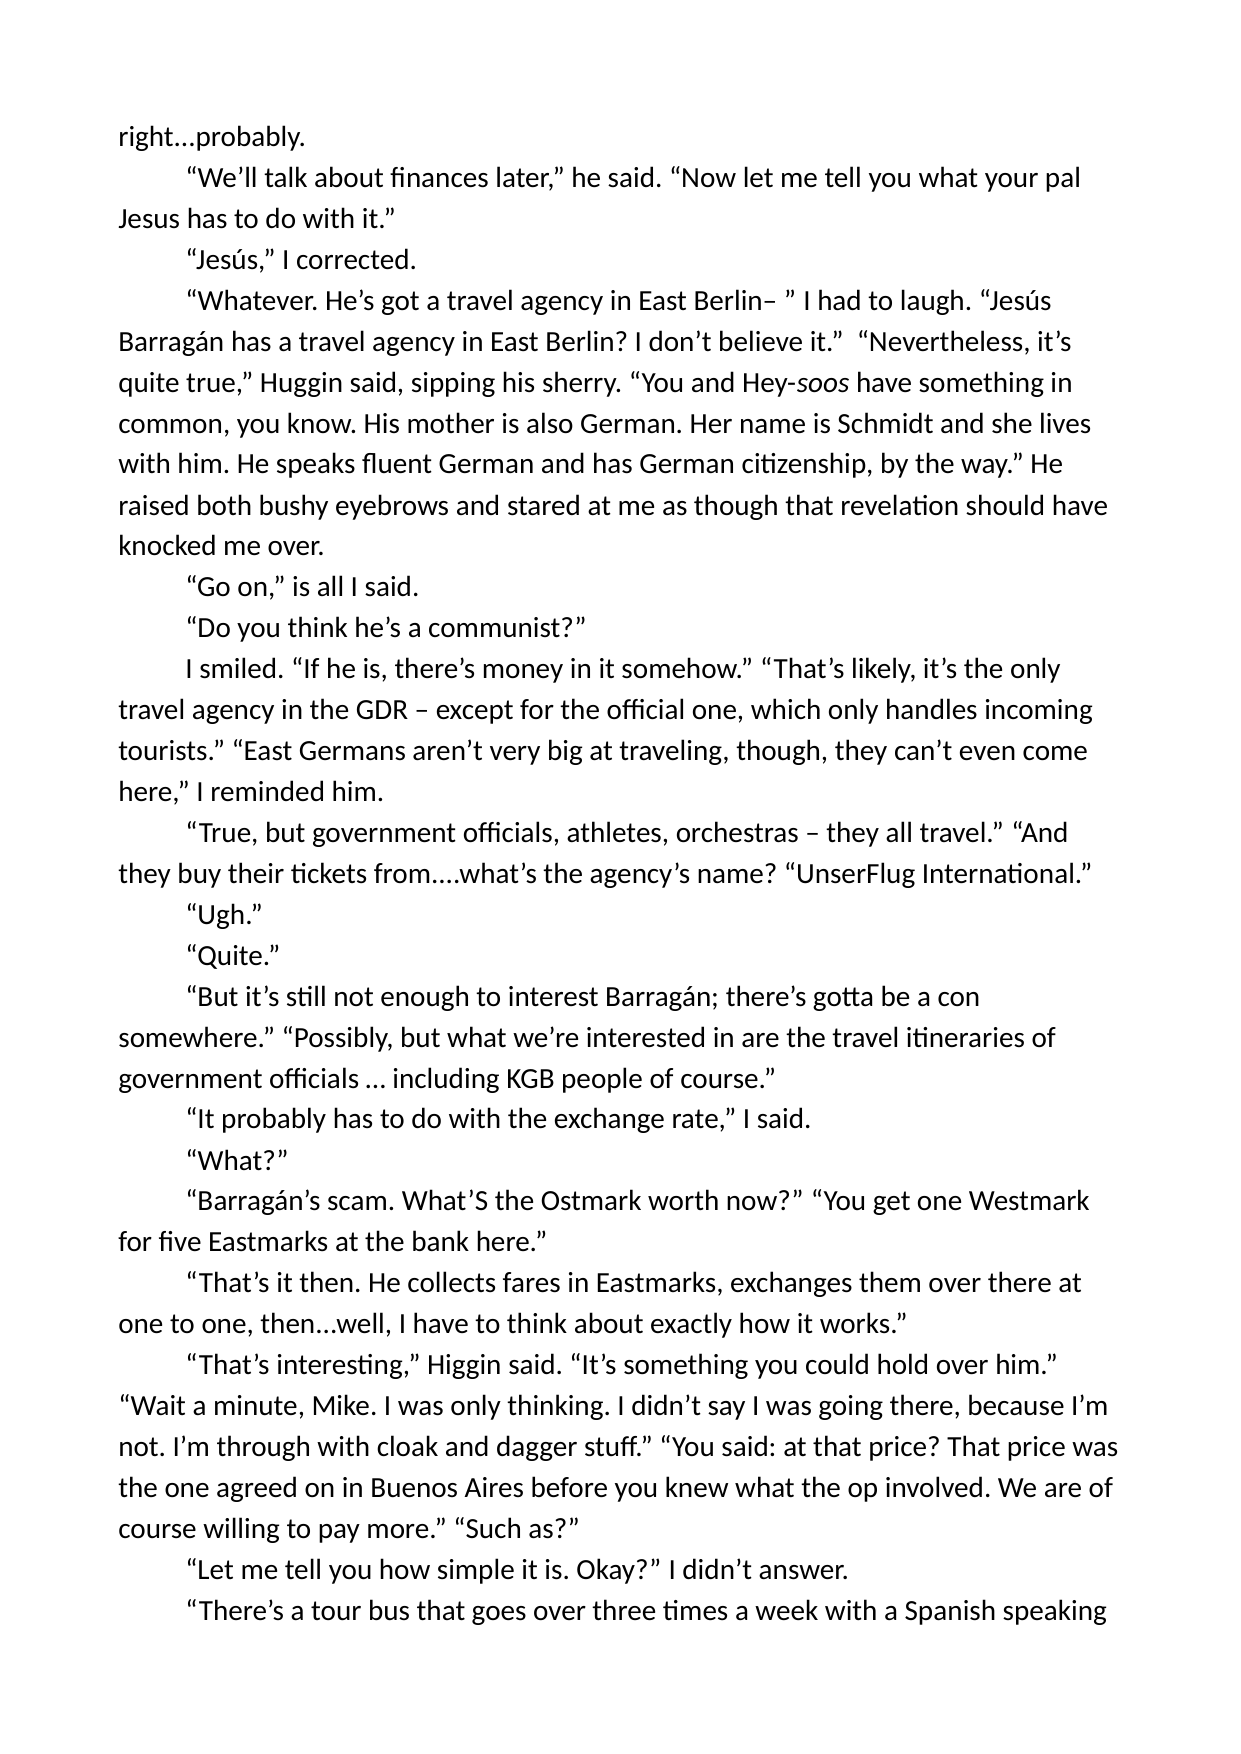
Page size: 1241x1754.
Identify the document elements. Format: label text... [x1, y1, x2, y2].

text I smiled. “If he is, there’s money in it somehow.” “That’s likely, it’s the only travel agency in the GDR – except for the official one, which only handles incoming tourists.” “East Germans aren’t very big at traveling, though, they can’t even come here,” I reminded him. [118, 650, 1122, 809]
text “Ugh.” [118, 896, 1122, 932]
text “Barragán’s scam. What’S the Ostmark worth now?” “You get one Westmark for five Eastmarks at the bank here.” [118, 1182, 1122, 1259]
text “Quite.” [118, 937, 1122, 972]
text “Go on,” is all I said. [118, 568, 1122, 604]
text “Do you think he’s a communist?” [118, 609, 1122, 645]
text “What?” [118, 1142, 1122, 1177]
text “Jesús,” I corrected. [118, 241, 1122, 277]
text “True, but government officials, athletes, orchestras – they all travel.” “And they buy their tickets from....what’s the agency’s name? “UnserFlug International.” [118, 814, 1122, 891]
text “There’s a tour bus that goes over three times a week with a Spanish speaking [118, 1592, 1122, 1627]
text “Let me tell you how simple it is. Okay?” I didn’t answer. [118, 1551, 1122, 1587]
text “Whatever. He’s got a travel agency in East Berlin– ” I had to laugh. “Jesús Barragán has a travel agency in East Berlin? I don’t believe it.” “Nevertheless, it’s quite true,” Huggin said, sipping his sherry. “You and Hey-soos have something in common, you know. His mother is also German. Her name is Schmidt and she lives with him. He speaks fluent German and has German citizenship, by the way.” He raised both bushy eyebrows and stared at me as though that revelation should have knocked me over. [118, 282, 1122, 563]
text “But it’s still not enough to interest Barragán; there’s gotta be a con somewhere.” “Possibly, but what we’re interested in are the travel itineraries of government officials … including KGB people of course.” [118, 978, 1122, 1095]
text “That’s it then. He collects fares in Eastmarks, exchanges them over there at one to one, then...well, I have to think about exactly how it works.” [118, 1264, 1122, 1341]
text “That’s interesting,” Higgin said. “It’s something you could hold over him.” “Wait a minute, Mike. I was only thinking. I didn’t say I was going there, because I’m not. I’m through with cloak and dagger stuff.” “You said: at that price? That price was the one agreed on in Buenos Aires before you knew what the op involved. We are of course willing to pay more.” “Such as?” [118, 1346, 1122, 1546]
text “We’ll talk about finances later,” he said. “Now let me tell you what your pal Jesus has to do with it.” [118, 159, 1122, 236]
text “It probably has to do with the exchange rate,” I said. [118, 1101, 1122, 1136]
text right...probably. [118, 118, 1122, 154]
